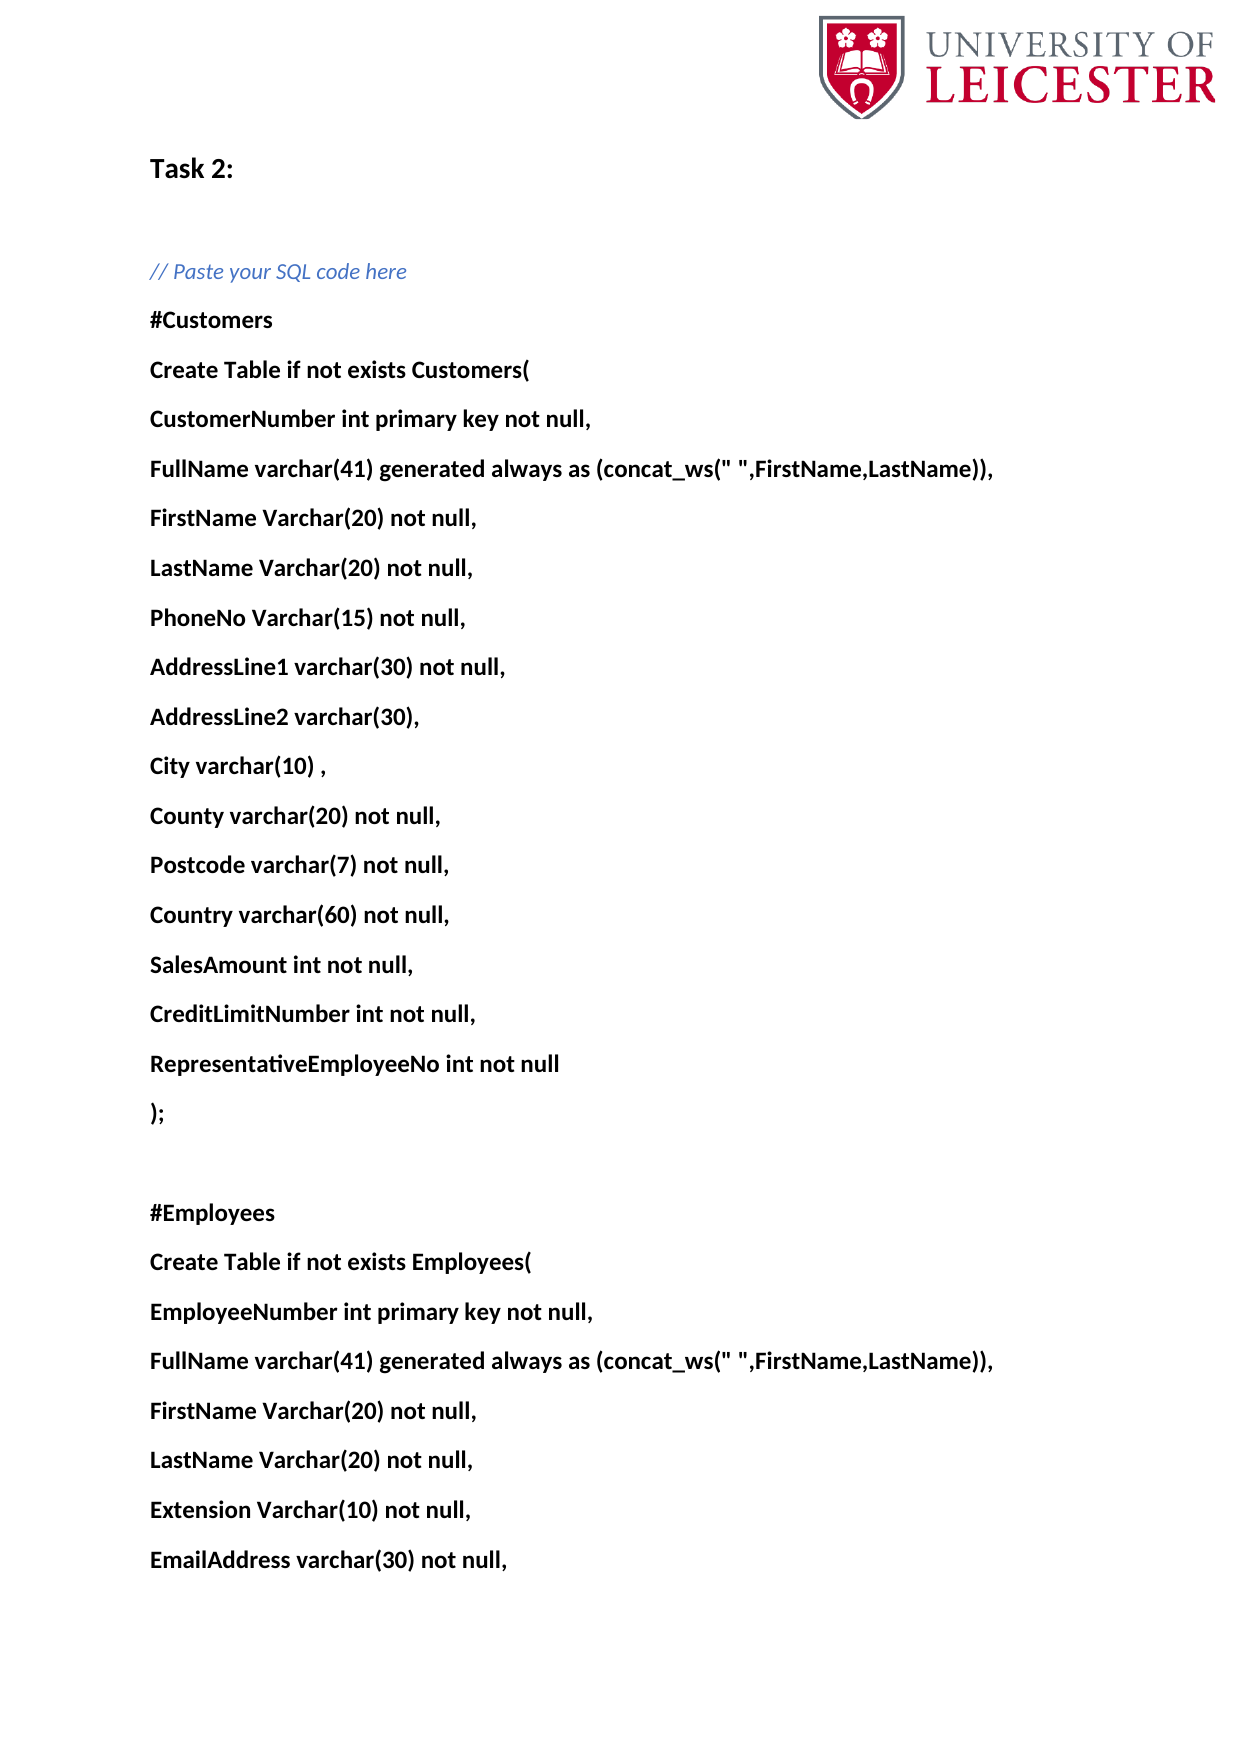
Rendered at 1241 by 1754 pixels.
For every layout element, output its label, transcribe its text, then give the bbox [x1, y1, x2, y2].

text AddressLine2 varchar(30), [150, 701, 1090, 731]
text FullName varchar(41) generated always as (concat_ws(" ",FirstName,LastName)), [150, 1346, 1090, 1376]
text #Customers [150, 304, 1090, 335]
text RepresentativeEmployeeNo int not null [150, 1048, 1090, 1078]
text EmployeeNumber int primary key not null, [150, 1296, 1090, 1326]
text Extension Varchar(10) not null, [150, 1494, 1090, 1525]
text FullName varchar(41) generated always as (concat_ws(" ",FirstName,LastName)), [150, 453, 1090, 483]
text LastName Varchar(20) not null, [150, 1445, 1090, 1475]
text LastName Varchar(20) not null, [150, 552, 1090, 583]
text // Paste your SQL code here [150, 257, 1090, 285]
text PhoneNo Varchar(15) not null, [150, 602, 1090, 632]
text FirstName Varchar(20) not null, [150, 1395, 1090, 1426]
picture [829, 15, 1220, 123]
text FirstName Varchar(20) not null, [150, 503, 1090, 533]
text EmailAddress varchar(30) not null, [150, 1544, 1090, 1574]
text Task 2: [150, 150, 1090, 186]
text Create Table if not exists Customers( [150, 354, 1090, 384]
text City varchar(10) , [150, 751, 1090, 781]
text Postcode varchar(7) not null, [150, 850, 1090, 880]
text County varchar(20) not null, [150, 800, 1090, 831]
text CustomerNumber int primary key not null, [150, 403, 1090, 434]
text SalesAmount int not null, [150, 949, 1090, 979]
text Create Table if not exists Employees( [150, 1246, 1090, 1277]
text Country varchar(60) not null, [150, 899, 1090, 930]
text ); [150, 1098, 1090, 1128]
text AddressLine1 varchar(30) not null, [150, 651, 1090, 682]
text #Employees [150, 1197, 1090, 1227]
text CreditLimitNumber int not null, [150, 998, 1090, 1029]
